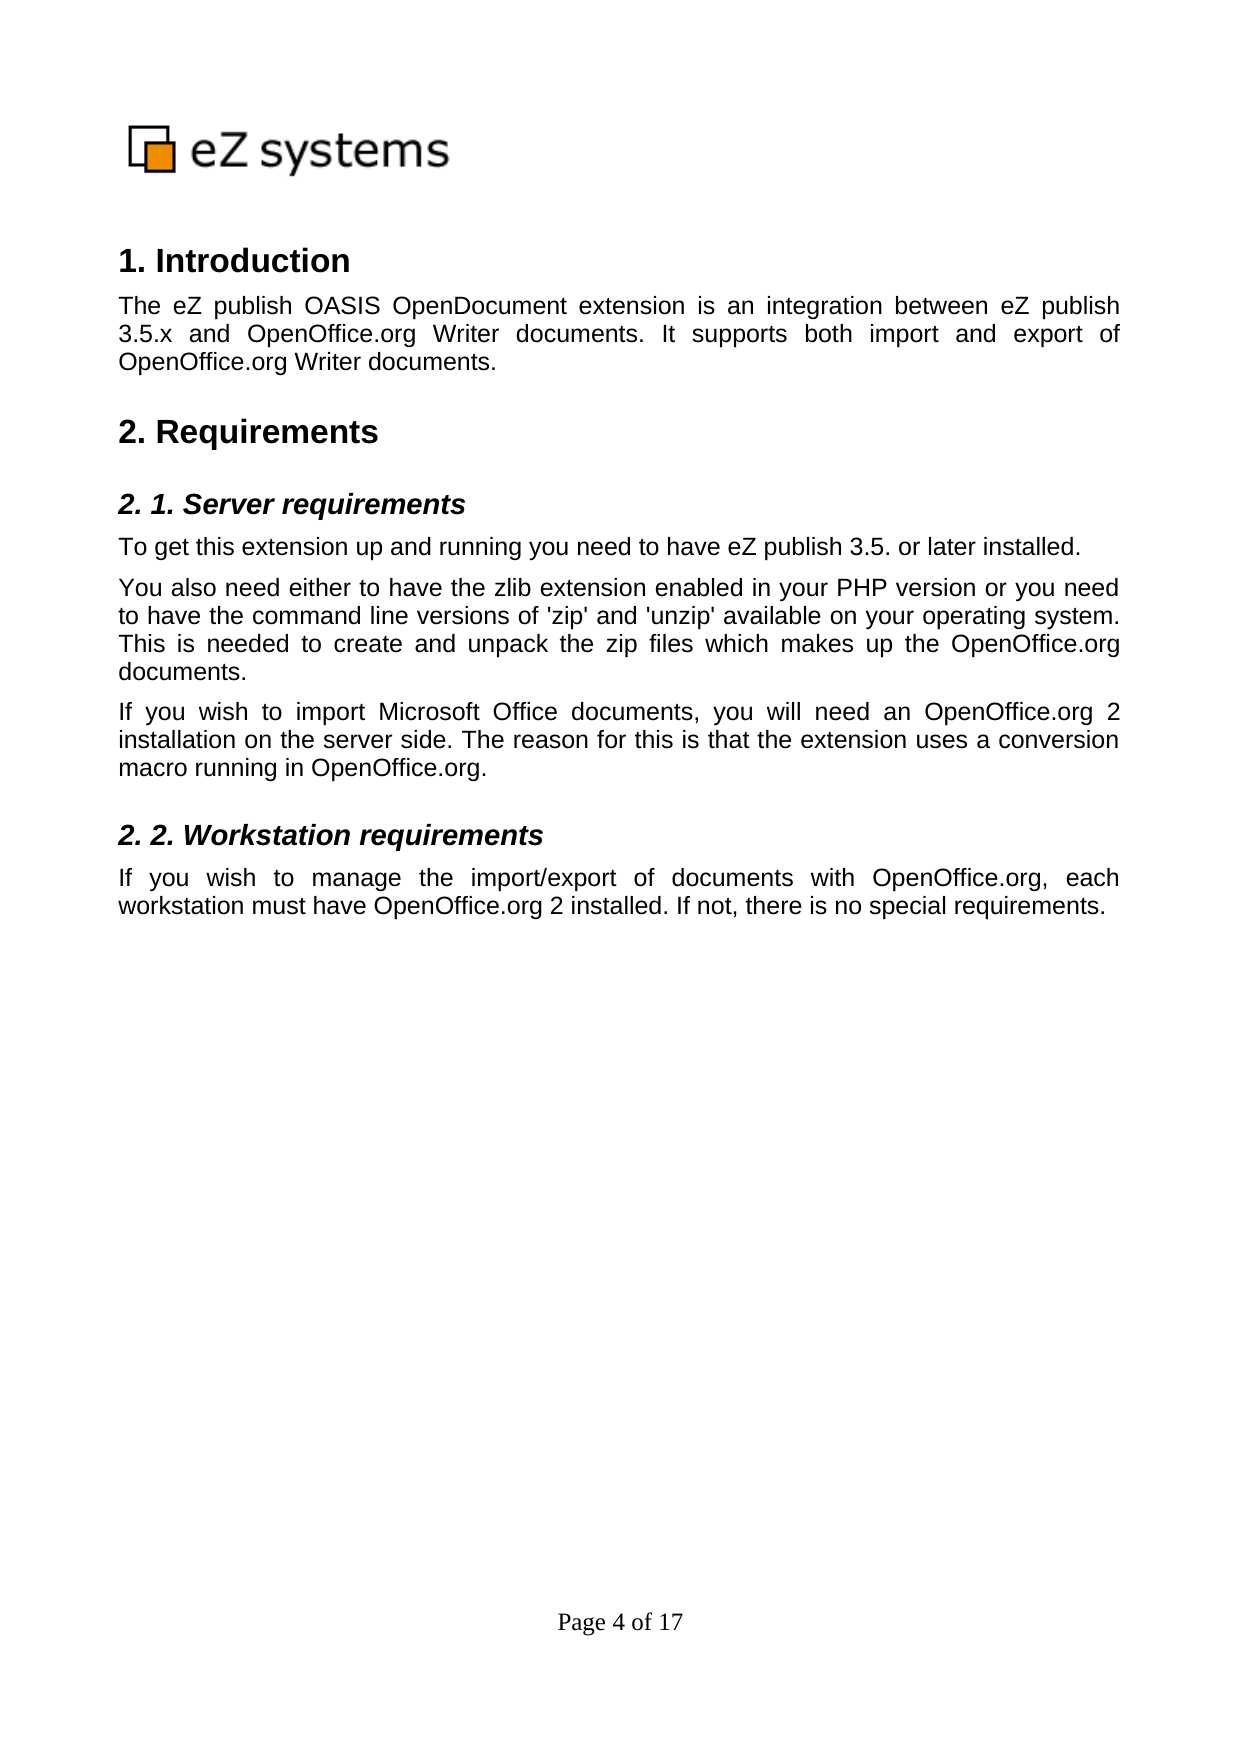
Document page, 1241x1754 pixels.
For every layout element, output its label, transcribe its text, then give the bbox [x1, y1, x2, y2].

text You also need either to have the zlib extension enabled in your PHP version or you need to have the command line versions of 'zip' and 'unzip' available on your operating system. This is needed to create and unpack the zip files which makes up the OpenOffice.org documents. [118, 574, 1122, 685]
subtitle 2. Requirements [118, 413, 1122, 451]
text The eZ publish OASIS OpenDocument extension is an integration between eZ publish 3.5.x and OpenOffice.org Writer documents. It supports both import and export of OpenOffice.org Writer documents. [118, 292, 1122, 376]
text To get this extension up and running you need to have eZ publish 3.5. or later installed. [118, 533, 1122, 561]
subtitle 2. 1. Server requirements [118, 488, 1122, 521]
text If you wish to manage the import/export of documents with OpenOffice.org, each workstation must have OpenOffice.org 2 installed. If not, there is no special requirements. [118, 864, 1122, 920]
picture [118, 118, 462, 181]
subtitle 1. Introduction [118, 242, 1122, 279]
subtitle 2. 2. Workstation requirements [118, 819, 1122, 852]
text If you wish to import Microsoft Office documents, you will need an OpenOffice.org 2 installation on the server side. The reason for this is that the extension uses a conversion macro running in OpenOffice.org. [118, 698, 1122, 782]
